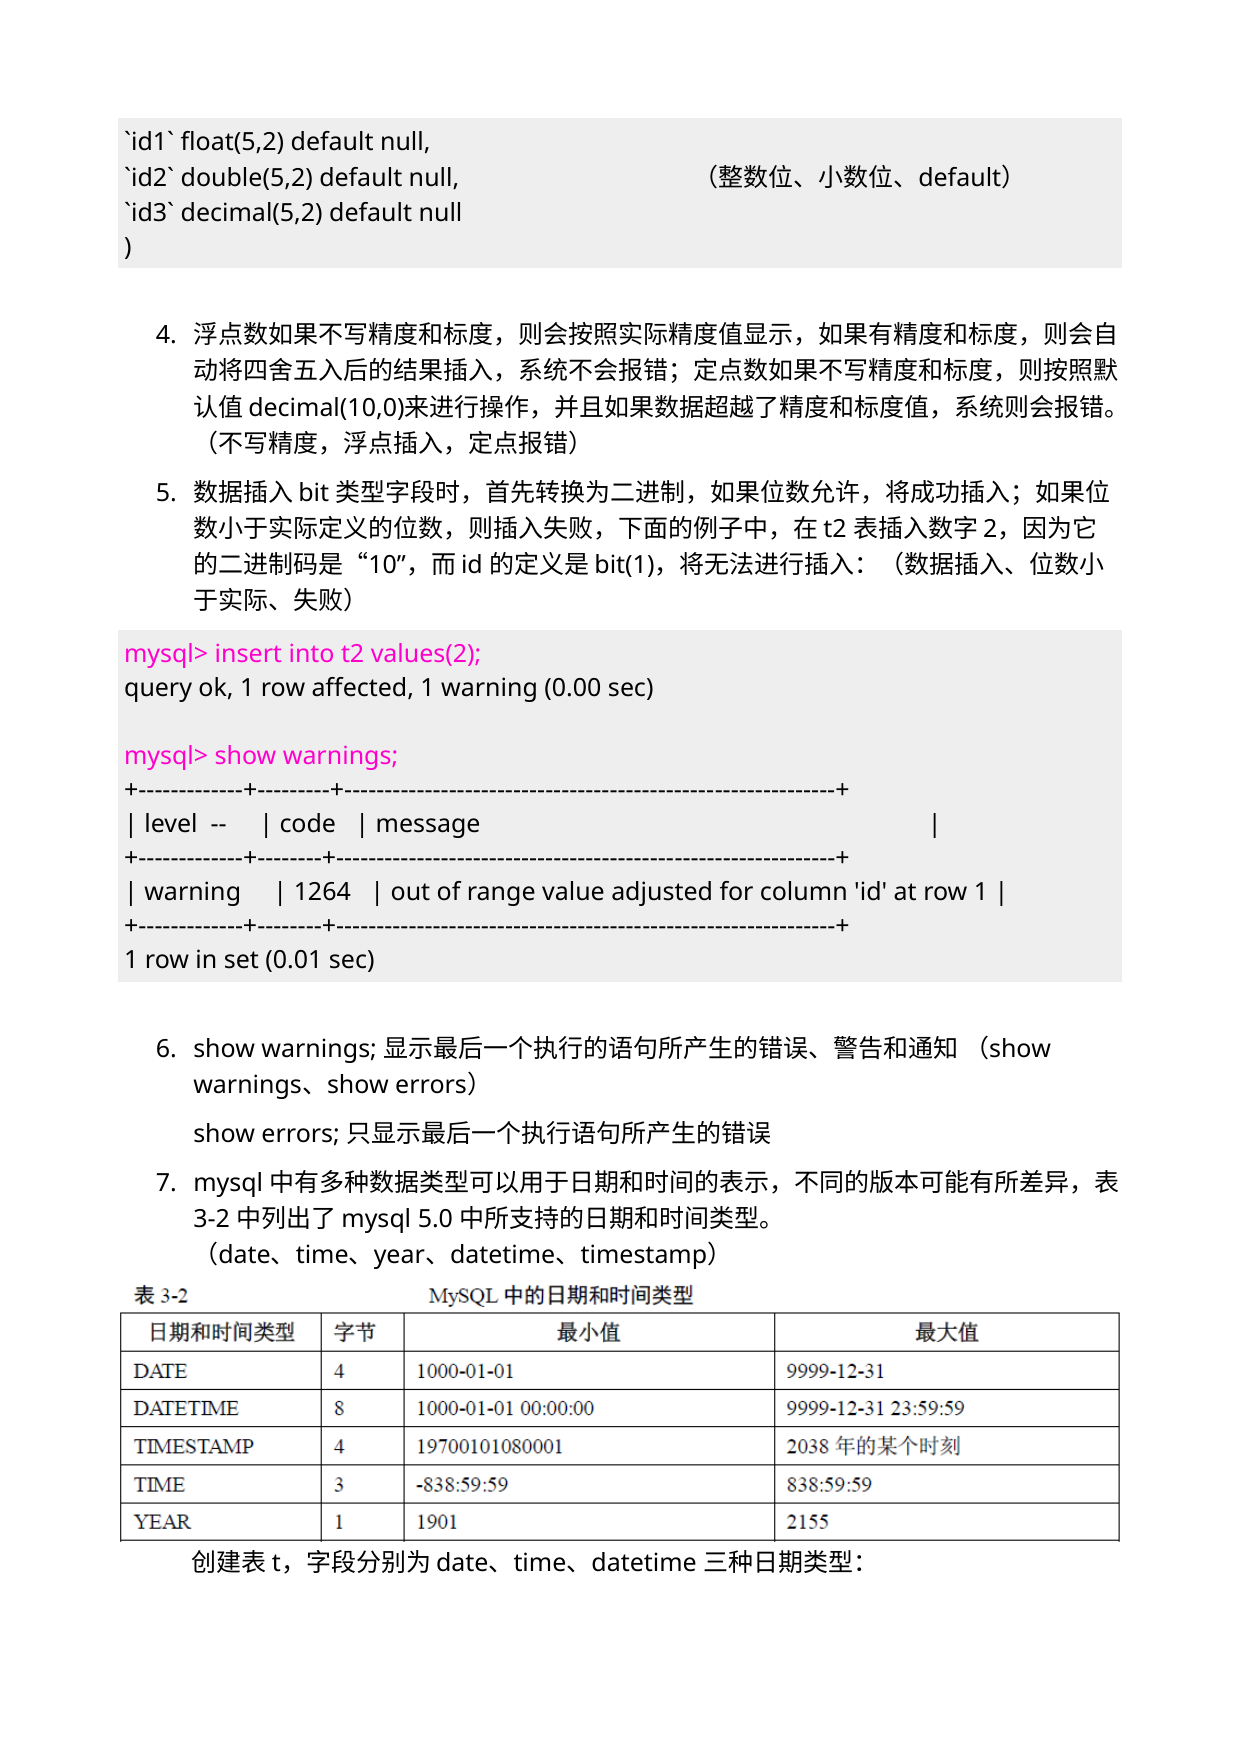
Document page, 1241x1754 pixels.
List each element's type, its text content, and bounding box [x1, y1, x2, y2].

list 浮点数如果不写精度和标度，则会按照实际精度值显示，如果有精度和标度，则会自动将四舍五入后的结果插入，系统不会报错；定点数如果不写精度和标度，则按照默认值decimal(10,0)来进行操作，并且如果数据超越了精度和标度值，系统则会报错。（不写精度，浮点插入，定点报错） [156, 314, 1122, 459]
list mysql 中有多种数据类型可以用于日期和时间的表示，不同的版本可能有所差异，表3-2 中列出了mysql 5.0 中所支持的日期和时间类型。（date、time、year、datetime、timestamp） [156, 1162, 1122, 1271]
table_header mysql> insert into t2 values(2); query ok, 1 row affected, 1 warning (0.00 sec) mysql> show warnings; +-------------+---------+-------------------------------------------------------------+ | level -- | code | message | +-------------+--------+--------------------------------------------------------------+ | warning | 1264 | out of range value adjusted for column 'id' at row 1 | +-------------+--------+--------------------------------------------------------------+ 1 row in set (0.01 sec) [118, 630, 1122, 982]
table_header `id1` float(5,2) default null, `id2` double(5,2) default null, （整数位、小数位、default） `id3` decimal(5,2) default null ) [118, 118, 1122, 268]
list show warnings; 显示最后一个执行的语句所产生的错误、警告和通知 （show warnings、show errors） [156, 1028, 1122, 1101]
text 创建表t，字段分别为date、time、datetime 三种日期类型： [118, 1543, 1122, 1578]
list 数据插入bit 类型字段时，首先转换为二进制，如果位数允许，将成功插入；如果位数小于实际定义的位数，则插入失败，下面的例子中，在t2 表插入数字2，因为它的二进制码是“10”，而id 的定义是bit(1)，将无法进行插入：（数据插入、位数小于实际、失败） [156, 472, 1122, 617]
list show errors; 只显示最后一个执行语句所产生的错误 [156, 1113, 1122, 1149]
picture [118, 1283, 1123, 1543]
